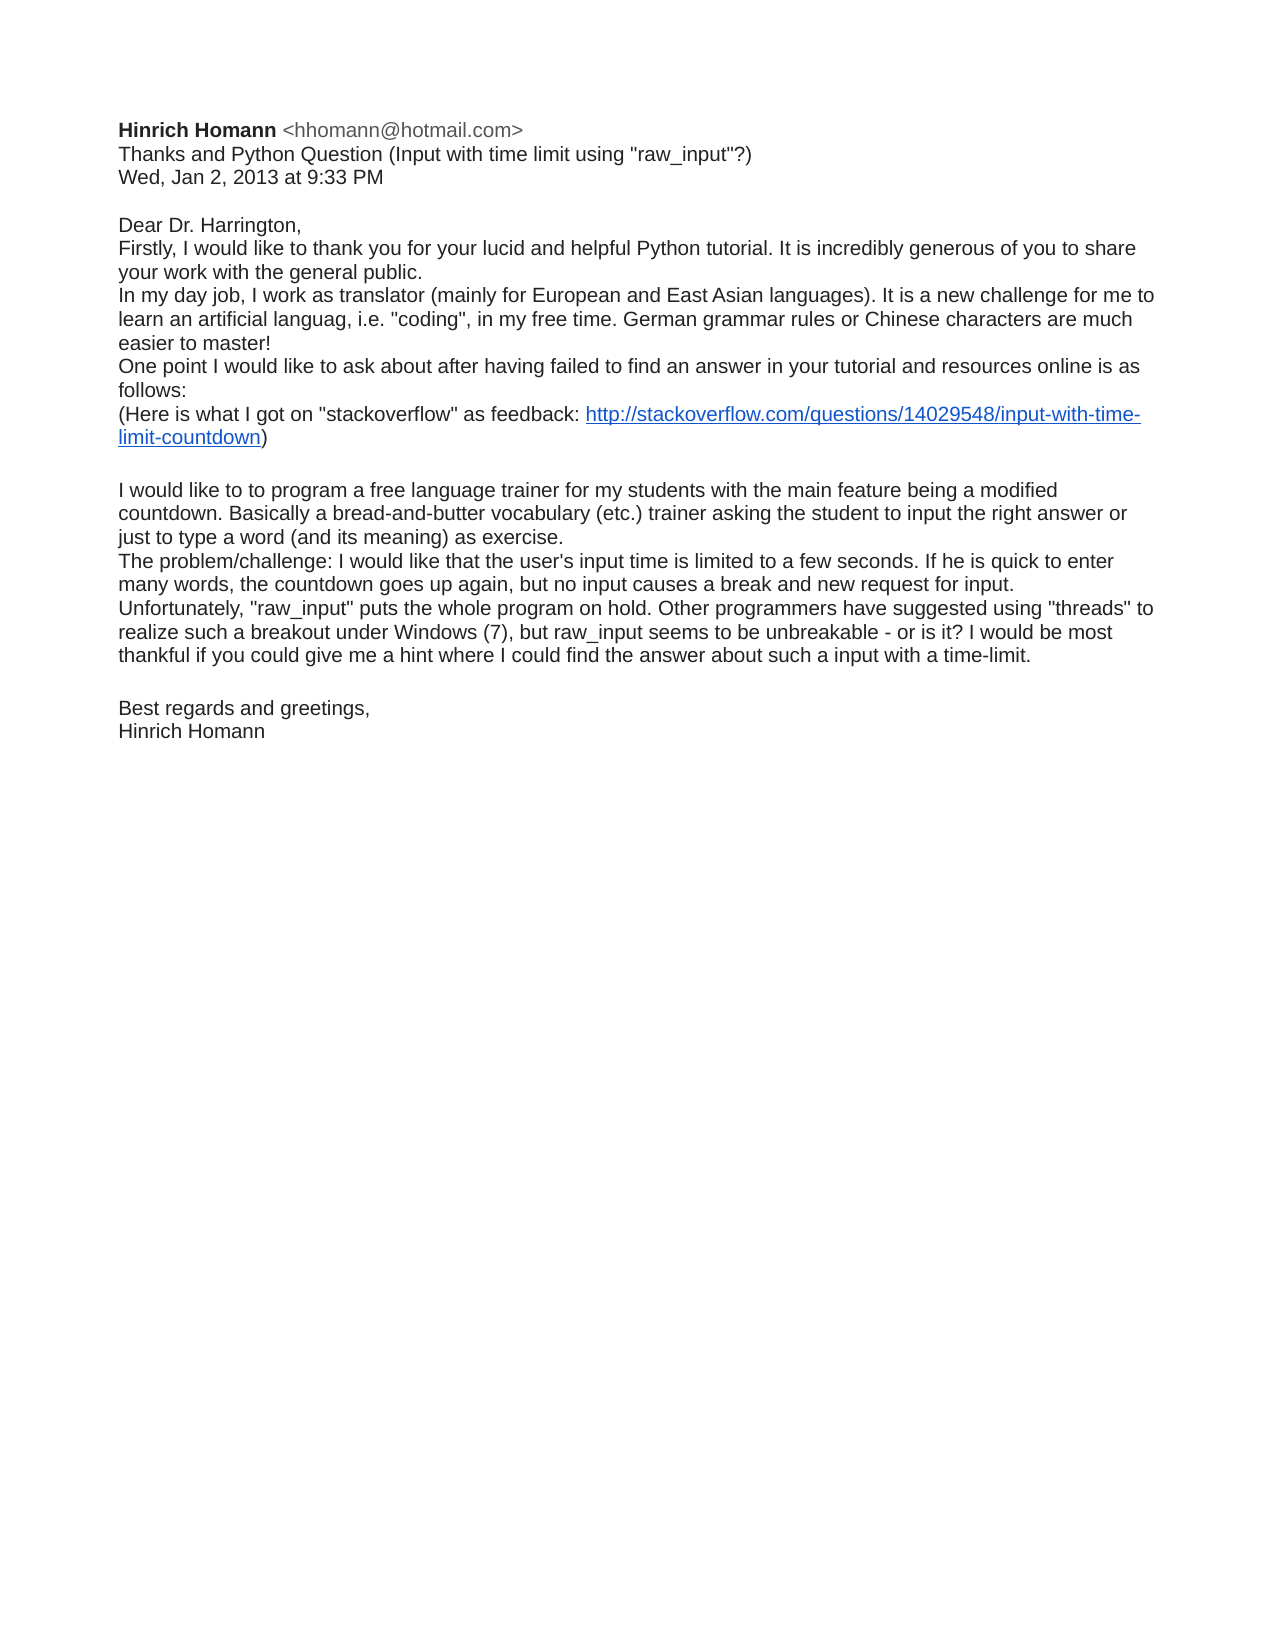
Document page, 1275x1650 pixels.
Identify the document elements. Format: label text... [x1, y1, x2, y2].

text Hinrich Homann <hhomann@hotmail.com> [118, 118, 1157, 142]
text Wed, Jan 2, 2013 at 9:33 PM [118, 165, 1157, 189]
text Thanks and Python Question (Input with time limit using "raw_input"?) [118, 142, 1157, 165]
text Dear Dr. Harrington, Firstly, I would like to thank you for your lucid and helpful Python tutorial. It is incredibly generous of you to share your work with the general public. In my day job, I work as translator (mainly for European and East Asian languages). It is a new challenge for me to learn an artificial languag, i.e. "coding", in my free time. German grammar rules or Chinese characters are much easier to master! One point I would like to ask about after having failed to find an answer in your tutorial and resources online is as follows: (Here is what I got on "stackoverflow" as feedback: http://stackoverflow.com/questions/14029548/input-with-time-limit-countdown) I would like to to program a free language trainer for my students with the main feature being a modified countdown. Basically a bread-and-butter vocabulary (etc.) trainer asking the student to input the right answer or just to type a word (and its meaning) as exercise. The problem/challenge: I would like that the user's input time is limited to a few seconds. If he is quick to enter many words, the countdown goes up again, but no input causes a break and new request for input. Unfortunately, "raw_input" puts the whole program on hold. Other programmers have suggested using "threads" to realize such a breakout under Windows (7), but raw_input seems to be unbreakable - or is it? I would be most thankful if you could give me a hint where I could find the answer about such a input with a time-limit. Best regards and greetings, Hinrich Homann [118, 213, 1157, 743]
